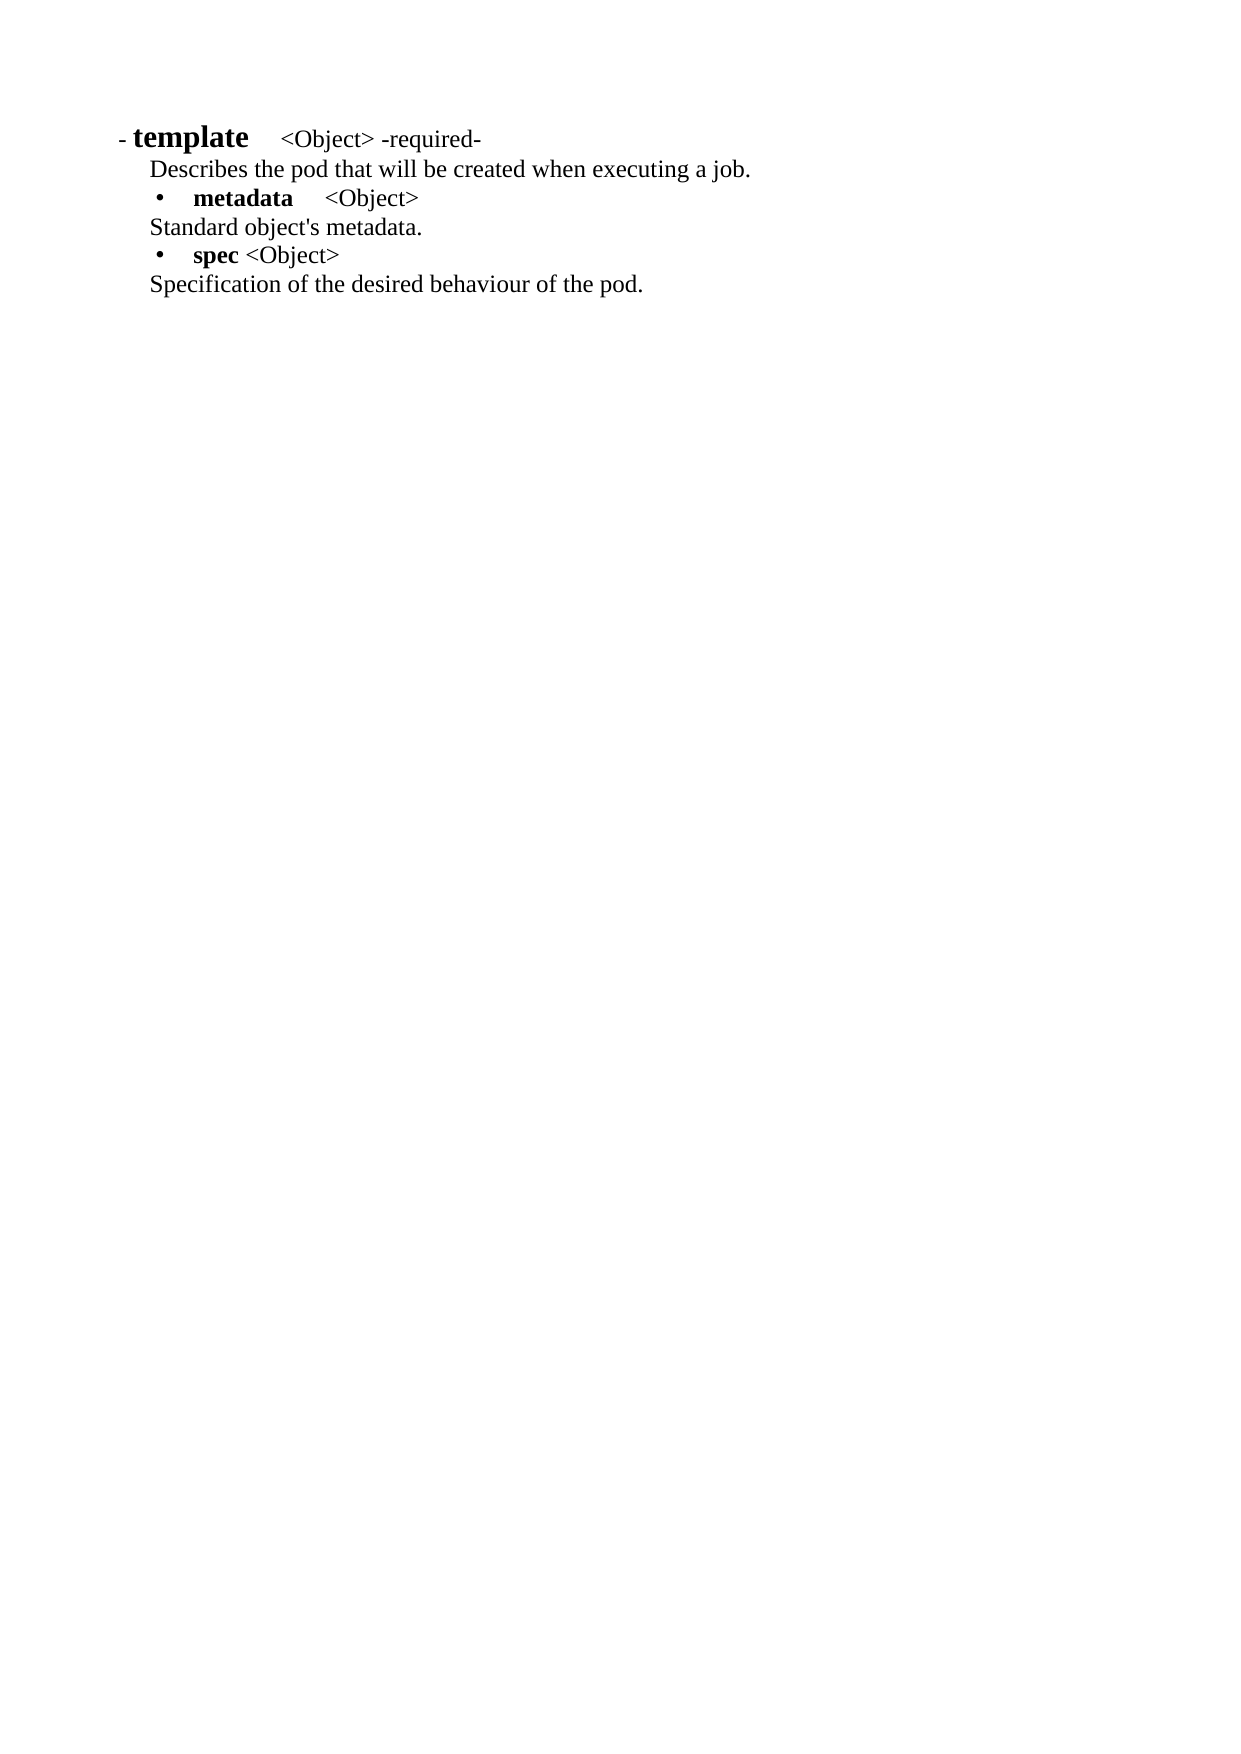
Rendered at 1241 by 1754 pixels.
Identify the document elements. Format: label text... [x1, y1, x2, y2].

text Describes the pod that will be created when executing a job. [118, 154, 1122, 183]
text Specification of the desired behaviour of the pod. [118, 269, 1122, 298]
list metadata <Object> [156, 183, 1122, 212]
text Standard object's metadata. [118, 212, 1122, 240]
text - template <Object> -required- [118, 118, 1122, 154]
list spec <Object> [156, 240, 1122, 269]
